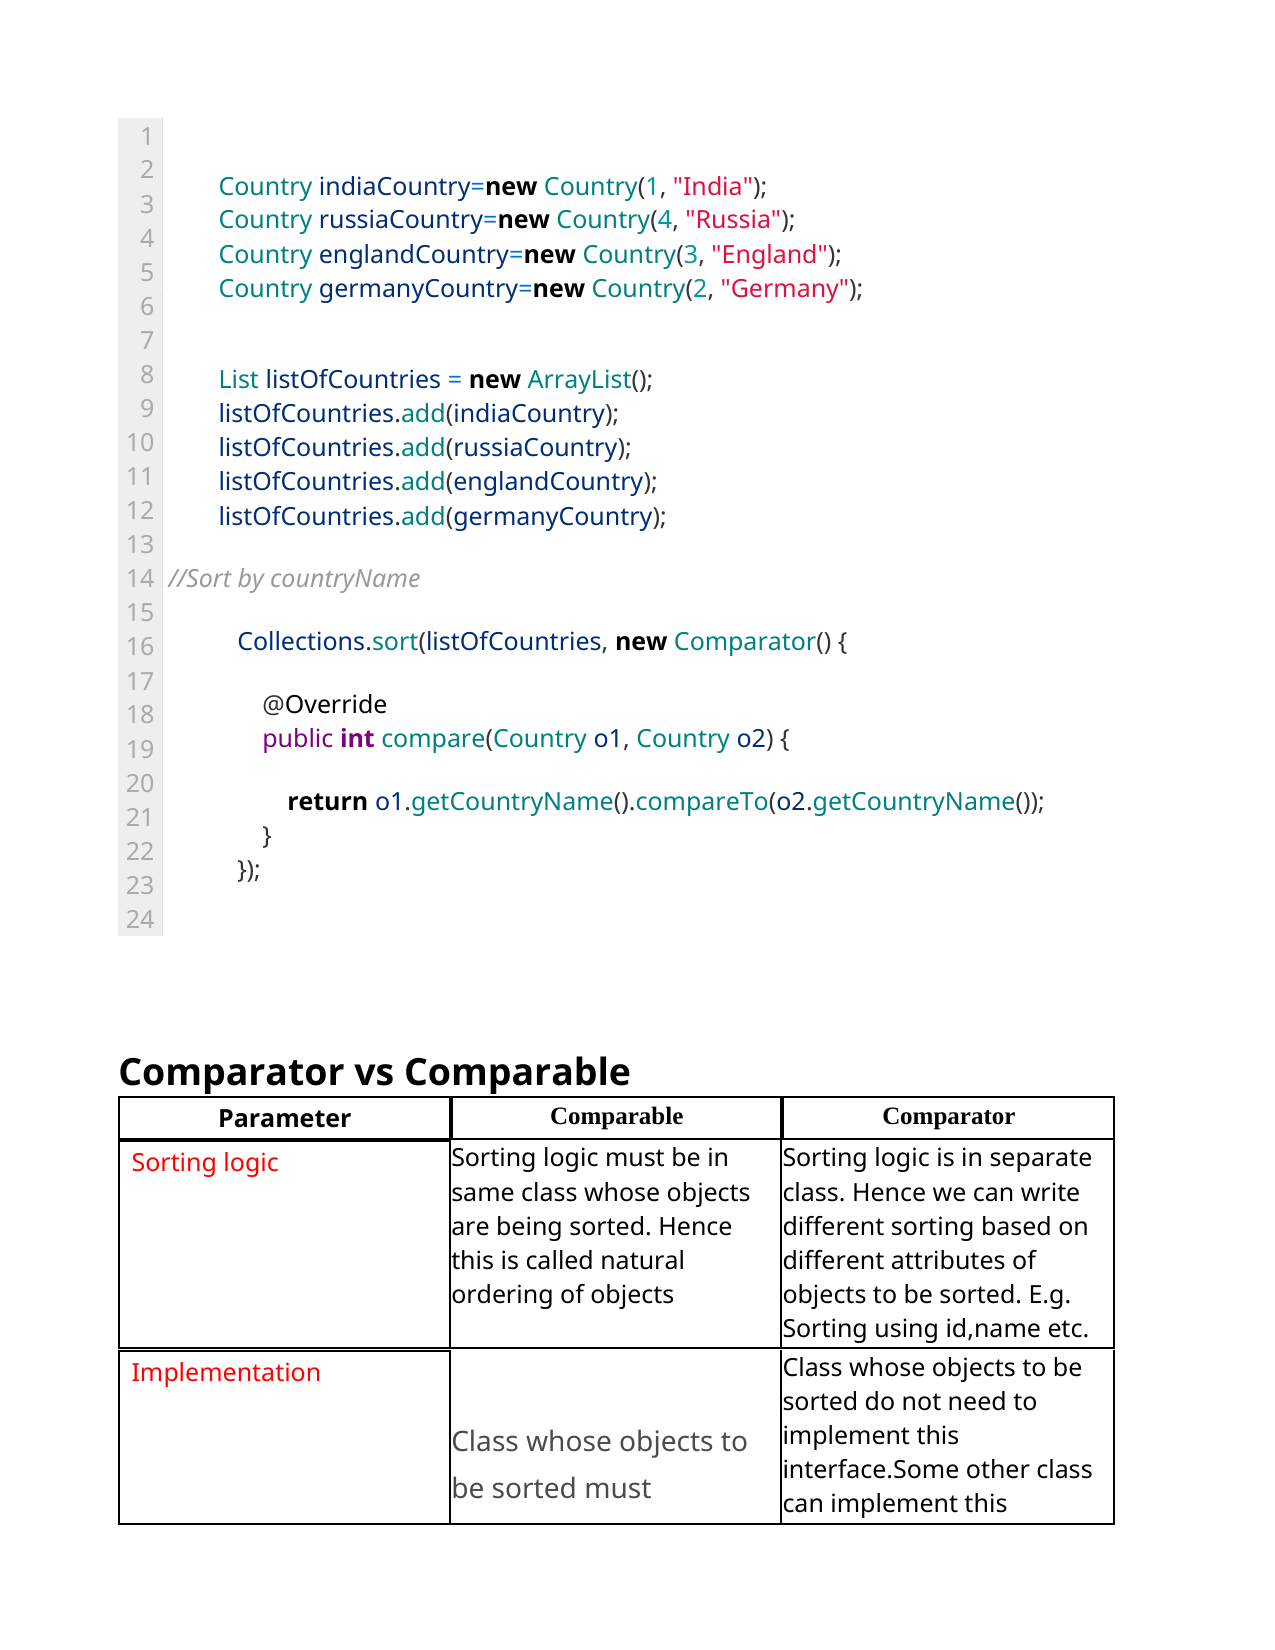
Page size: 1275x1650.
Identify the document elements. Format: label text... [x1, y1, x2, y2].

table_header Country indiaCountry=new Country(1, "India"); Country russiaCountry=new Country(4, "Russia"); Country englandCountry=new Country(3, "England"); Country germanyCountry=new Country(2, "Germany"); List listOfCountries = new ArrayList(); listOfCountries.add(indiaCountry); listOfCountries.add(russiaCountry); listOfCountries.add(englandCountry); listOfCountries.add(germanyCountry); //Sort by countryName Collections.sort(listOfCountries, new Comparator() { @Override public int compare(Country o1, Country o2) { return o1.getCountryName().compareTo(o2.getCountryName()); } }); [163, 118, 1159, 139]
table_cell Implementation [120, 1352, 449, 1523]
table_cell Class whose objects to be sorted must [451, 1350, 780, 1523]
table_cell Sorting logic [120, 1142, 449, 1347]
table_cell Class whose objects to be sorted do not need to implement this interface.Some other class can implement this [782, 1350, 1113, 1523]
table_cell Sorting logic is in separate class. Hence we can write different sorting based on different attributes of objects to be sorted. E.g. Sorting using id,name etc. [782, 1140, 1113, 1347]
table_header Parameter [120, 1098, 449, 1138]
table_cell Sorting logic must be in same class whose objects are being sorted. Hence this is called natural ordering of objects [451, 1140, 780, 1347]
table_header Comparator [784, 1098, 1113, 1138]
table_header Comparable [453, 1098, 780, 1138]
table_header Country indiaCountry=new Country(1, "India"); Country russiaCountry=new Country(4, "Russia"); Country englandCountry=new Country(3, "England"); Country germanyCountry=new Country(2, "Germany"); List listOfCountries = new ArrayList(); listOfCountries.add(indiaCountry); listOfCountries.add(russiaCountry); listOfCountries.add(englandCountry); listOfCountries.add(germanyCountry); //Sort by countryName Collections.sort(listOfCountries, new Comparator() { @Override public int compare(Country o1, Country o2) { return o1.getCountryName().compareTo(o2.getCountryName()); } }); [163, 914, 1159, 936]
table_header 1 2 3 4 5 6 7 8 9 10 11 12 13 14 15 16 17 18 19 20 21 22 23 24 [118, 118, 162, 936]
subtitle Comparator vs Comparable [118, 1045, 1157, 1096]
